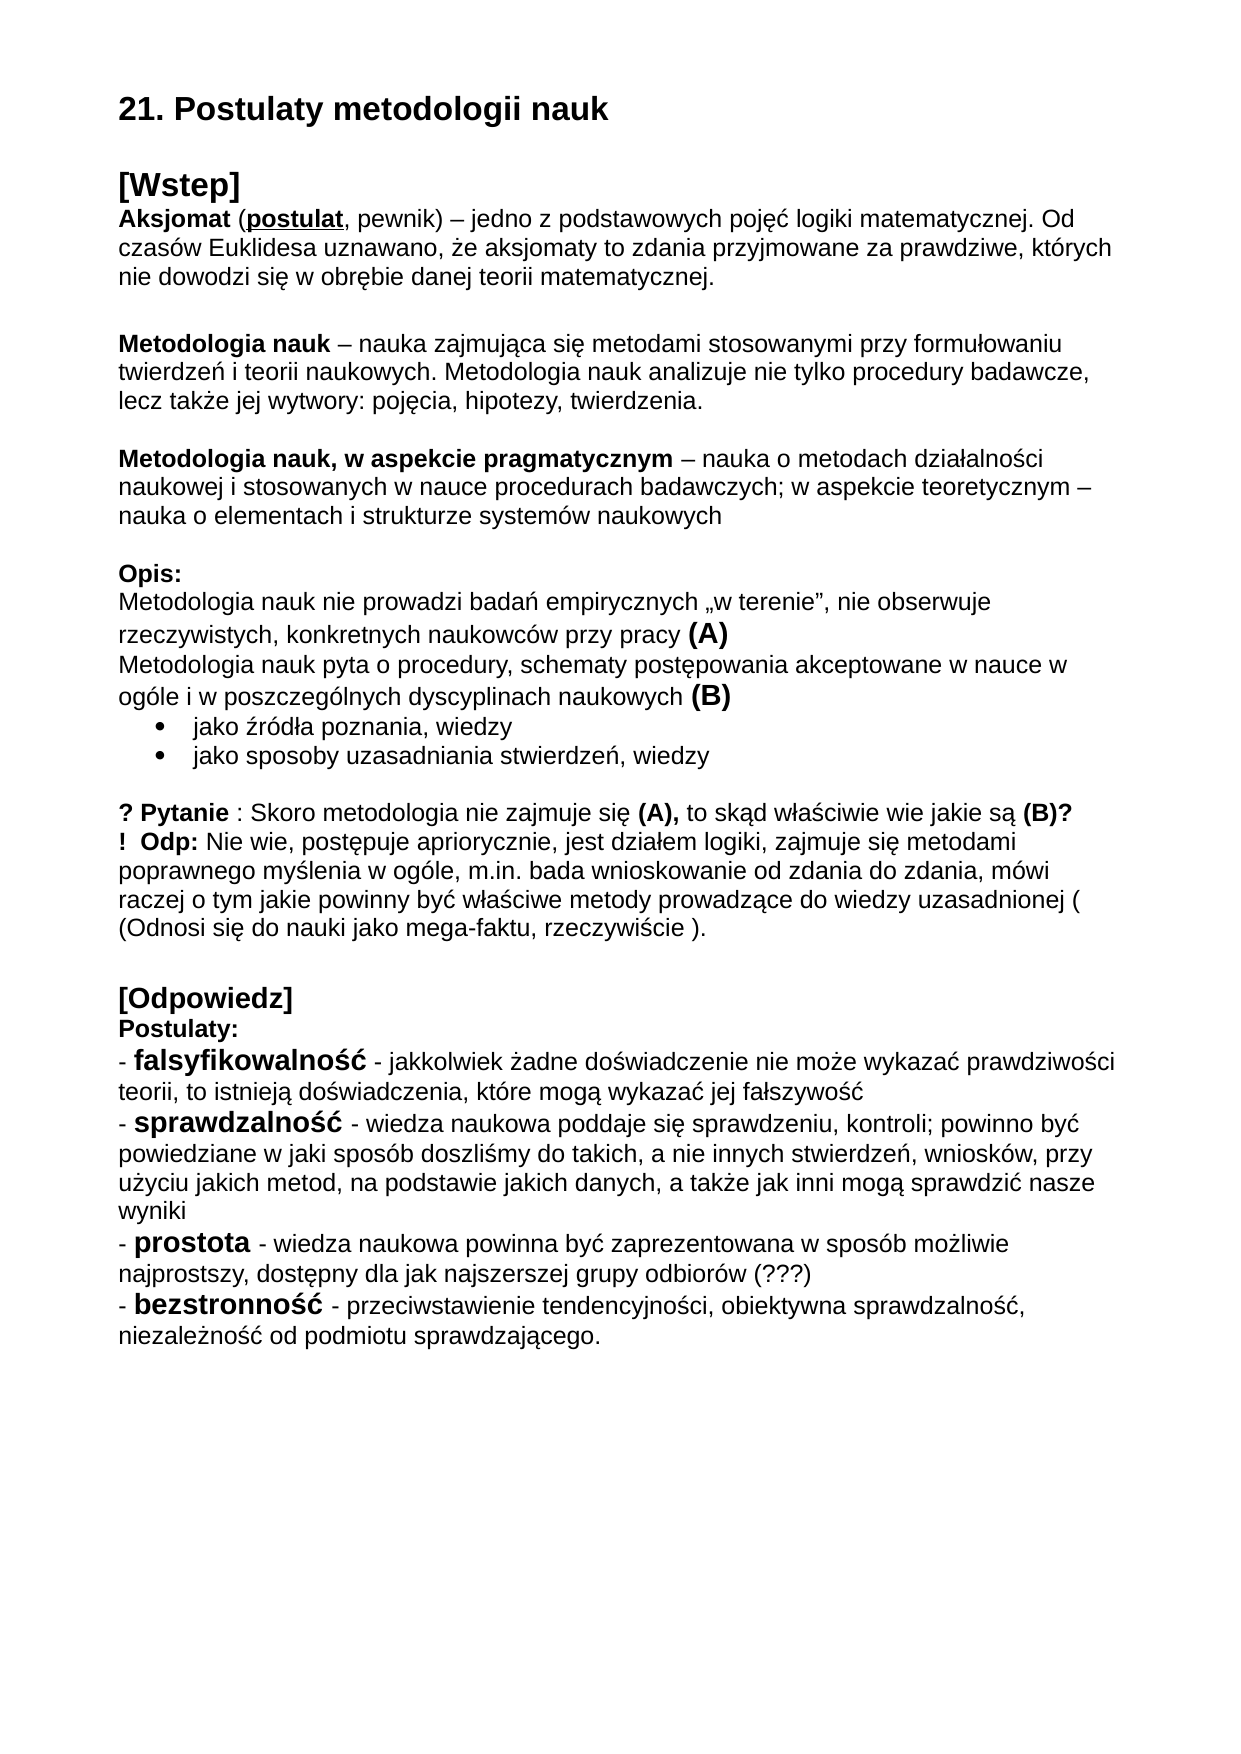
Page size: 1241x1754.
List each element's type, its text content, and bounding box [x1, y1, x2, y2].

text [Odpowiedz] [118, 981, 1122, 1014]
text ? Pytanie : Skoro metodologia nie zajmuje się (A), to skąd właściwie wie jakie są (B)? [118, 798, 1122, 827]
text - falsyfikowalność - jakkolwiek żadne doświadczenie nie może wykazać prawdziwości teorii, to istnieją doświadczenia, które mogą wykazać jej fałszywość [118, 1043, 1122, 1105]
text Metodologia nauk nie prowadzi badań empirycznych „w terenie”, nie obserwuje rzeczywistych, konkretnych naukowców przy pracy (A) [118, 587, 1122, 650]
text ! Odp: Nie wie, postępuje apriorycznie, jest działem logiki, zajmuje się metodami poprawnego myślenia w ogóle, m.in. bada wnioskowanie od zdania do zdania, mówi raczej o tym jakie powinny być właściwe metody prowadzące do wiedzy uzasadnionej ( [118, 827, 1122, 913]
text [Wstep] [118, 166, 1122, 204]
text Metodologia nauk, w aspekcie pragmatycznym – nauka o metodach działalności naukowej i stosowanych w nauce procedurach badawczych; w aspekcie teoretycznym – nauka o elementach i strukturze systemów naukowych [118, 444, 1122, 530]
text (Odnosi się do nauki jako mega-faktu, rzeczywiście ). [118, 913, 1122, 942]
text Metodologia nauk pyta o procedury, schematy postępowania akceptowane w nauce w ogóle i w poszczególnych dyscyplinach naukowych (B) [118, 650, 1122, 712]
text 21. Postulaty metodologii nauk [118, 89, 1122, 127]
text Aksjomat (postulat, pewnik) – jedno z podstawowych pojęć logiki matematycznej. Od czasów Euklidesa uznawano, że aksjomaty to zdania przyjmowane za prawdziwe, których nie dowodzi się w obrębie danej teorii matematycznej. [118, 204, 1122, 290]
text - sprawdzalność - wiedza naukowa poddaje się sprawdzeniu, kontroli; powinno być powiedziane w jaki sposób doszliśmy do takich, a nie innych stwierdzeń, wniosków, przy użyciu jakich metod, na podstawie jakich danych, a także jak inni mogą sprawdzić nasze wyniki [118, 1105, 1122, 1225]
text Postulaty: [118, 1014, 1122, 1043]
text Opis: [118, 559, 1122, 587]
text Metodologia nauk – nauka zajmująca się metodami stosowanymi przy formułowaniu twierdzeń i teorii naukowych. Metodologia nauk analizuje nie tylko procedury badawcze, lecz także jej wytwory: pojęcia, hipotezy, twierdzenia. [118, 329, 1122, 415]
text - prostota - wiedza naukowa powinna być zaprezentowana w sposób możliwie najprostszy, dostępny dla jak najszerszej grupy odbiorów (???) [118, 1225, 1122, 1287]
list jako sposoby uzasadniania stwierdzeń, wiedzy [156, 741, 1122, 770]
list jako źródła poznania, wiedzy [156, 712, 1122, 741]
text - bezstronność - przeciwstawienie tendencyjności, obiektywna sprawdzalność, niezależność od podmiotu sprawdzającego. [118, 1287, 1122, 1349]
